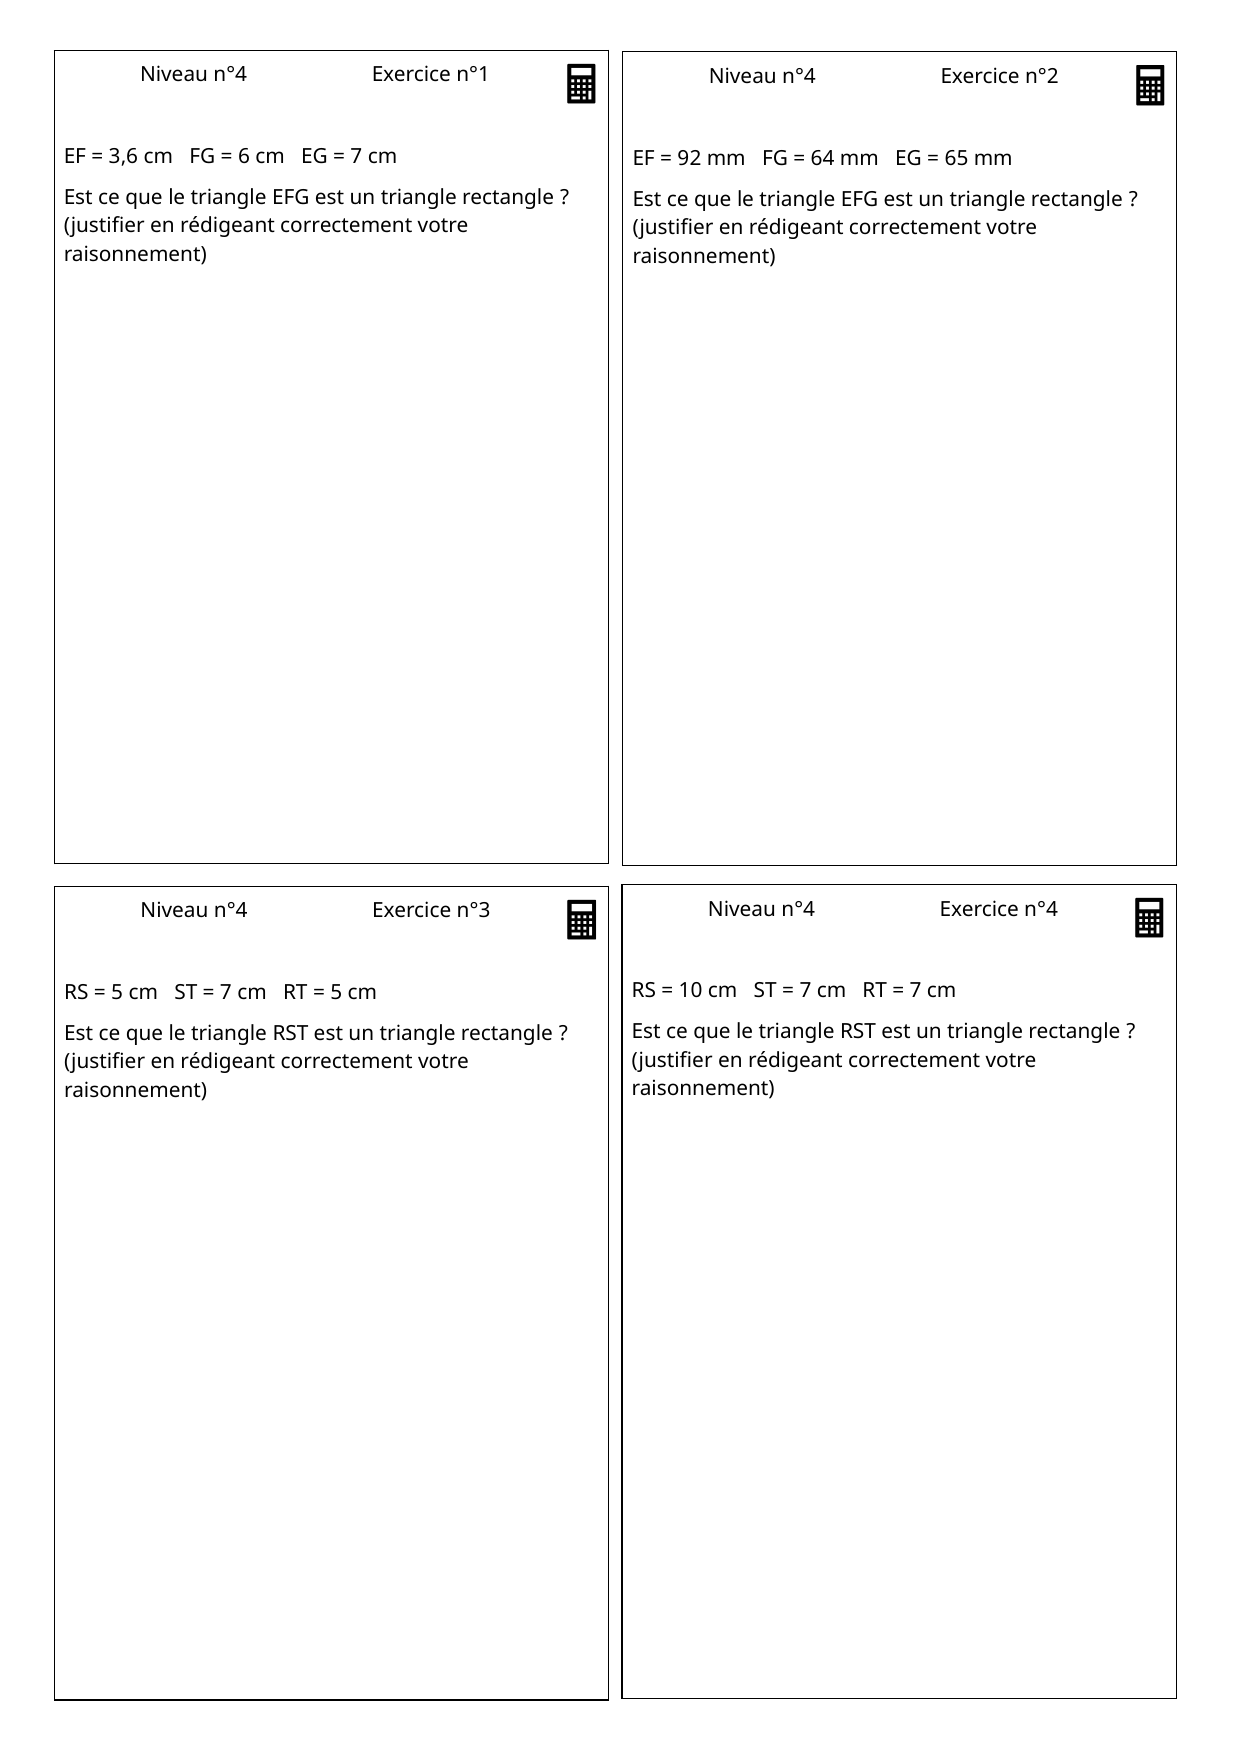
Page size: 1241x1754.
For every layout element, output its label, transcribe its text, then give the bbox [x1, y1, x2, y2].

picture [1135, 65, 1165, 106]
text Niveau n°4 Exercice n°1 [63, 59, 599, 88]
text Est ce que le triangle EFG est un triangle rectangle ? (justifier en rédigeant correctement votre raisonnement) [632, 184, 1167, 269]
picture [1134, 897, 1164, 938]
text Niveau n°4 Exercice n°3 [64, 895, 599, 924]
text RS = 5 cm ST = 7 cm RT = 5 cm [64, 977, 599, 1006]
text Est ce que le triangle RST est un triangle rectangle ? (justifier en rédigeant correctement votre raisonnement) [64, 1018, 599, 1103]
text EF = 92 mm FG = 64 mm EG = 65 mm [632, 143, 1167, 171]
text Est ce que le triangle RST est un triangle rectangle ? (justifier en rédigeant correctement votre raisonnement) [631, 1016, 1167, 1102]
text RS = 10 cm ST = 7 cm RT = 7 cm [631, 976, 1167, 1004]
picture [566, 63, 596, 104]
text [623, 885, 1176, 1698]
text EF = 3,6 cm FG = 6 cm EG = 7 cm [63, 141, 599, 170]
text Est ce que le triangle EFG est un triangle rectangle ? (justifier en rédigeant correctement votre raisonnement) [63, 182, 599, 267]
text Niveau n°4 Exercice n°4 [631, 894, 1167, 922]
text Niveau n°4 Exercice n°2 [632, 61, 1167, 89]
picture [566, 899, 597, 940]
text [55, 887, 608, 1699]
